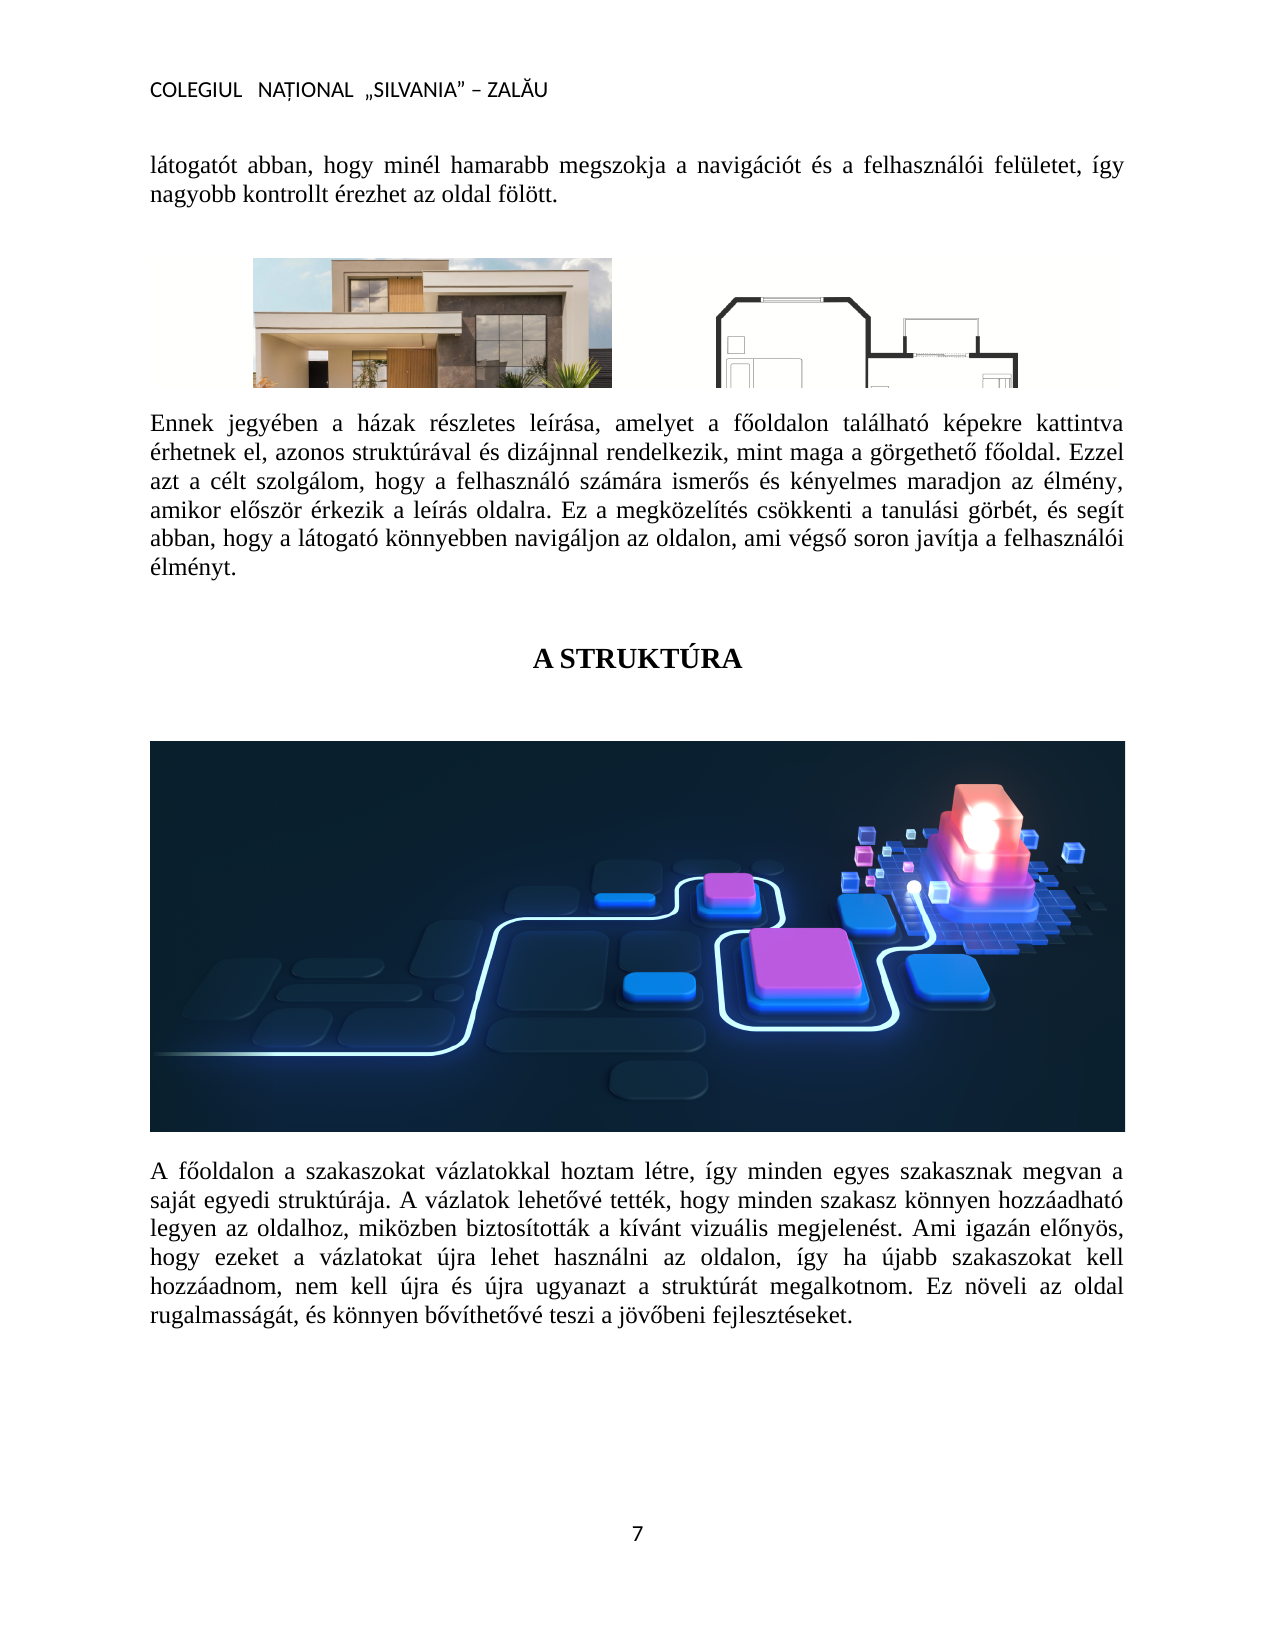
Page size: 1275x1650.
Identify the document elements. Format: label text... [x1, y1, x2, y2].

text látogatót abban, hogy minél hamarabb megszokja a navigációt és a felhasználói felületet, így nagyobb kontrollt érezhet az oldal fölött. [150, 150, 1125, 207]
text Ennek jegyében a házak részletes leírása, amelyet a főoldalon található képekre kattintva érhetnek el, azonos struktúrával és dizájnnal rendelkezik, mint maga a görgethető főoldal. Ezzel azt a célt szolgálom, hogy a felhasználó számára ismerős és kényelmes maradjon az élmény, amikor először érkezik a leírás oldalra. Ez a megközelítés csökkenti a tanulási görbét, és segít abban, hogy a látogató könnyebben navigáljon az oldalon, ami végső soron javítja a felhasználói élményt. [150, 408, 1125, 581]
text A főoldalon a szakaszokat vázlatokkal hoztam létre, így minden egyes szakasznak megvan a saját egyedi struktúrája. A vázlatok lehetővé tették, hogy minden szakasz könnyen hozzáadható legyen az oldalhoz, miközben biztosították a kívánt vizuális megjelenést. Ami igazán előnyös, hogy ezeket a vázlatokat újra lehet használni az oldalon, így ha újabb szakaszokat kell hozzáadnom, nem kell újra és újra ugyanazt a struktúrát megalkotnom. Ez növeli az oldal rugalmasságát, és könnyen bővíthetővé teszi a jövőbeni fejlesztéseket. [150, 1156, 1125, 1328]
text A STRUKTÚRA [150, 641, 1125, 674]
